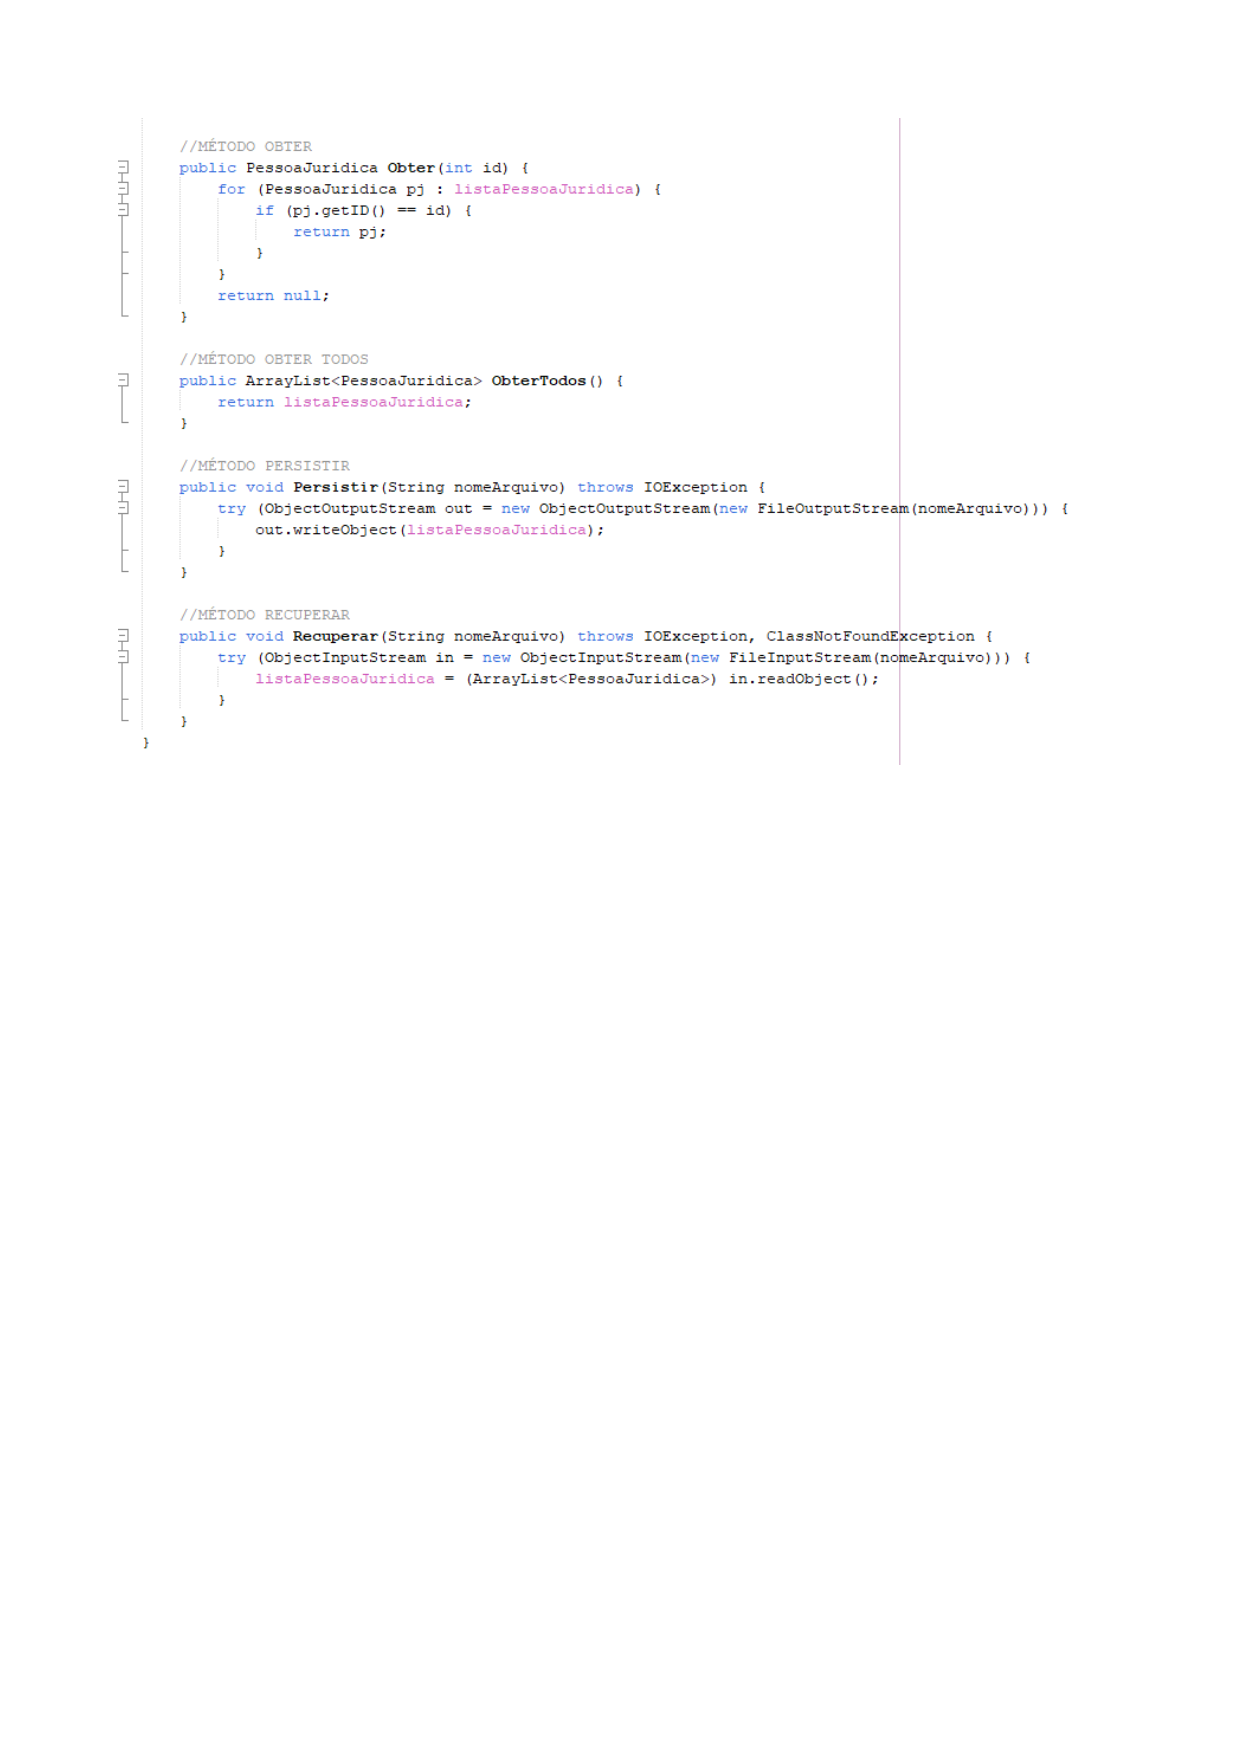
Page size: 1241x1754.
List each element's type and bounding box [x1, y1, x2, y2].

picture [118, 118, 1123, 765]
